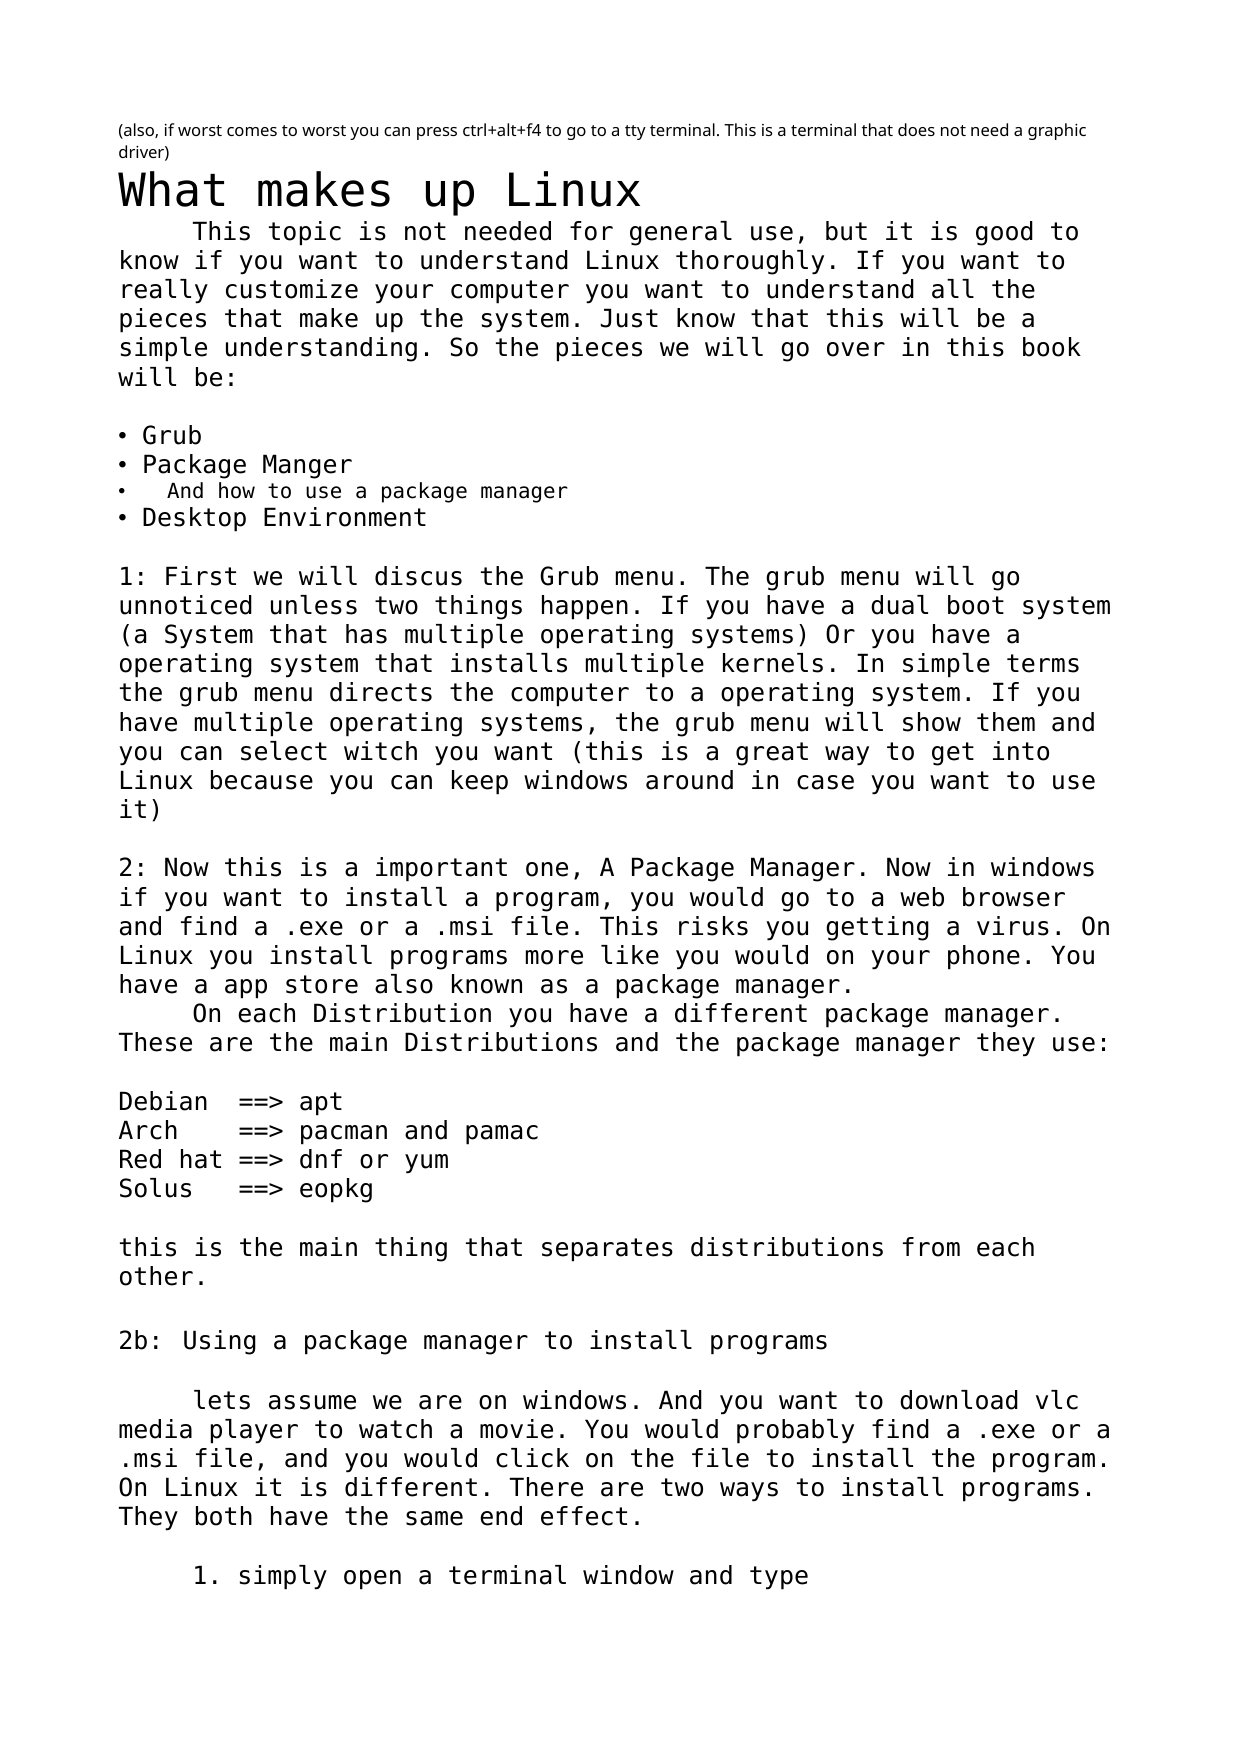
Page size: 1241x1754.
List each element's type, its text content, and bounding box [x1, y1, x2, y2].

list Grub [118, 421, 1122, 450]
text This topic is not needed for general use, but it is good to know if you want to understand Linux thoroughly. If you want to really customize your computer you want to understand all the pieces that make up the system. Just know that this will be a simple understanding. So the pieces we will go over in this book will be: [118, 217, 1122, 392]
text Solus ==> eopkg [118, 1174, 1122, 1204]
text 1. simply open a terminal window and type [118, 1561, 1122, 1590]
list And how to use a package manager [118, 479, 1122, 504]
list Desktop Environment [118, 504, 1122, 533]
text On each Distribution you have a different package manager. These are the main Distributions and the package manager they use: [118, 999, 1122, 1058]
text 2: Now this is a important one, A Package Manager. Now in windows if you want to install a program, you would go to a web browser and find a .exe or a .msi file. This risks you getting a virus. On Linux you install programs more like you would on your phone. You have a app store also known as a package manager. [118, 854, 1122, 999]
text 1: First we will discus the Grub menu. The grub menu will go unnoticed unless two things happen. If you have a dual boot system (a System that has multiple operating systems) Or you have a operating system that installs multiple kernels. In simple terms the grub menu directs the computer to a operating system. If you have multiple operating systems, the grub menu will show them and you can select witch you want (this is a great way to get into Linux because you can keep windows around in case you want to use it) [118, 562, 1122, 824]
list Package Manger [118, 450, 1122, 479]
text lets assume we are on windows. And you want to download vlc media player to watch a movie. You would probably find a .exe or a .msi file, and you would click on the file to install the program. On Linux it is different. There are two ways to install programs. They both have the same end effect. [118, 1386, 1122, 1532]
text Red hat ==> dnf or yum [118, 1145, 1122, 1174]
text Debian ==> apt [118, 1087, 1122, 1116]
text 2b: Using a package manager to install programs [118, 1320, 1122, 1357]
text What makes up Linux [118, 163, 1122, 217]
text Arch ==> pacman and pamac [118, 1116, 1122, 1145]
text this is the main thing that separates distributions from each other. [118, 1233, 1122, 1291]
text (also, if worst comes to worst you can press ctrl+alt+f4 to go to a tty terminal. This is a terminal that does not need a graphic driver) [118, 118, 1122, 163]
